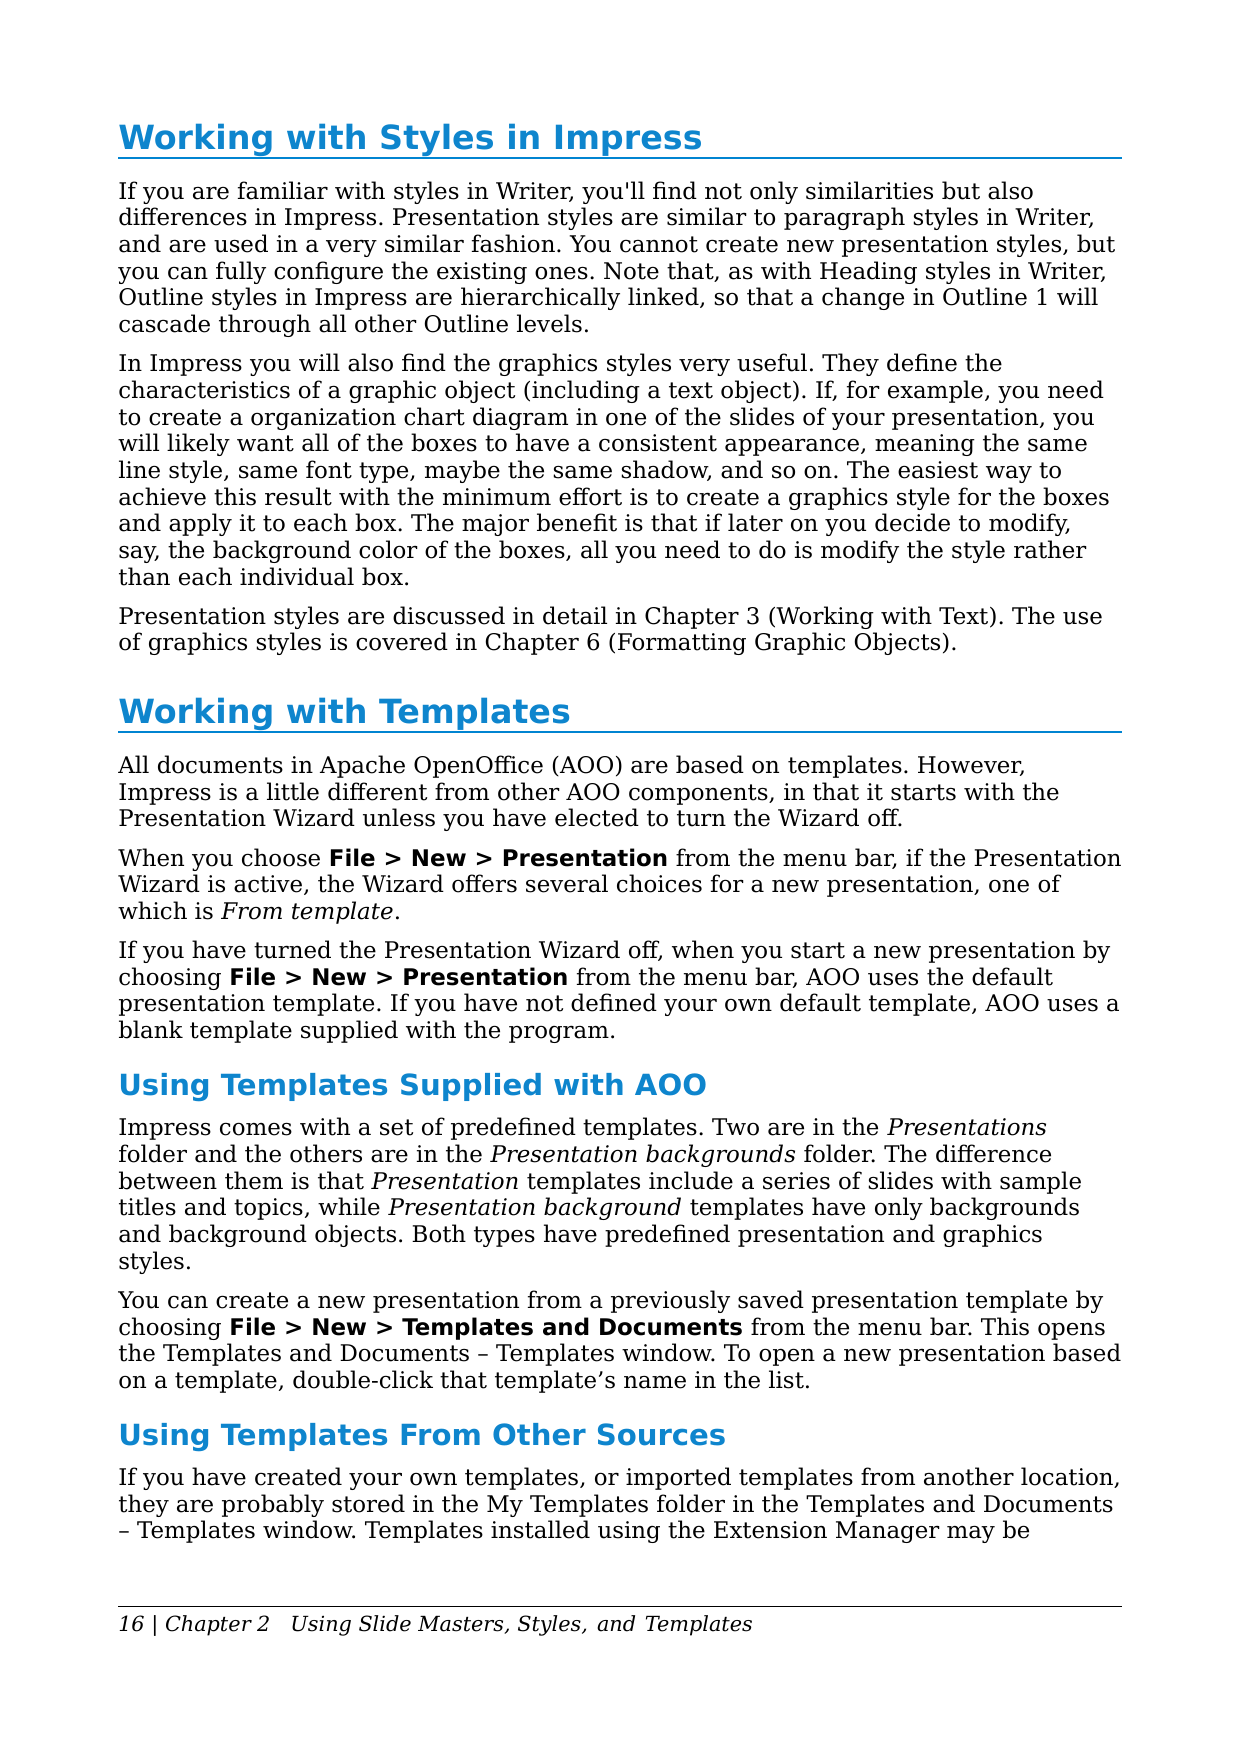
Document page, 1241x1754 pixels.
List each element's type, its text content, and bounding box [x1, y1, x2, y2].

subtitle Working with Templates [118, 692, 1122, 731]
subtitle Using Templates Supplied with AOO [118, 1068, 1122, 1102]
text If you have turned the Presentation Wizard off, when you start a new presentation by choosing File > New > Presentation from the menu bar, AOO uses the default presentation template. If you have not defined your own default template, AOO uses a blank template supplied with the program. [118, 937, 1122, 1044]
subtitle Working with Styles in Impress [118, 118, 1122, 157]
text If you are familiar with styles in Writer, you'll find not only similarities but also differences in Impress. Presentation styles are similar to paragraph styles in Writer, and are used in a very similar fashion. You cannot create new presentation styles, but you can fully configure the existing ones. Note that, as with Heading styles in Writer, Outline styles in Impress are hierarchically linked, so that a change in Outline 1 will cascade through all other Outline levels. [118, 178, 1122, 338]
text Impress comes with a set of predefined templates. Two are in the Presentations folder and the others are in the Presentation backgrounds folder. The difference between them is that Presentation templates include a series of slides with sample titles and topics, while Presentation background templates have only backgrounds and background objects. Both types have predefined presentation and graphics styles. [118, 1114, 1122, 1274]
text When you choose File > New > Presentation from the menu bar, if the Presentation Wizard is active, the Wizard offers several choices for a new presentation, one of which is From template. [118, 845, 1122, 925]
text All documents in Apache OpenOffice (AOO) are based on templates. However, Impress is a little different from other AOO components, in that it starts with the Presentation Wizard unless you have elected to turn the Wizard off. [118, 752, 1122, 832]
text In Impress you will also find the graphics styles very useful. They define the characteristics of a graphic object (including a text object). If, for example, you need to create a organization chart diagram in one of the slides of your presentation, you will likely want all of the boxes to have a consistent appearance, meaning the same line style, same font type, maybe the same shadow, and so on. The easiest way to achieve this result with the minimum effort is to create a graphics style for the boxes and apply it to each box. The major benefit is that if later on you decide to modify, say, the background color of the boxes, all you need to do is modify the style rather than each individual box. [118, 350, 1122, 590]
text You can create a new presentation from a previously saved presentation template by choosing File > New > Templates and Documents from the menu bar. This opens the Templates and Documents – Templates window. To open a new presentation based on a template, double-click that template’s name in the list. [118, 1287, 1122, 1394]
subtitle Using Templates From Other Sources [118, 1418, 1122, 1452]
text If you have created your own templates, or imported templates from another location, they are probably stored in the My Templates folder in the Templates and Documents – Templates window. Templates installed using the Extension Manager may be [118, 1464, 1122, 1544]
text Presentation styles are discussed in detail in Chapter 3 (Working with Text). The use of graphics styles is covered in Chapter 6 (Formatting Graphic Objects). [118, 603, 1122, 656]
